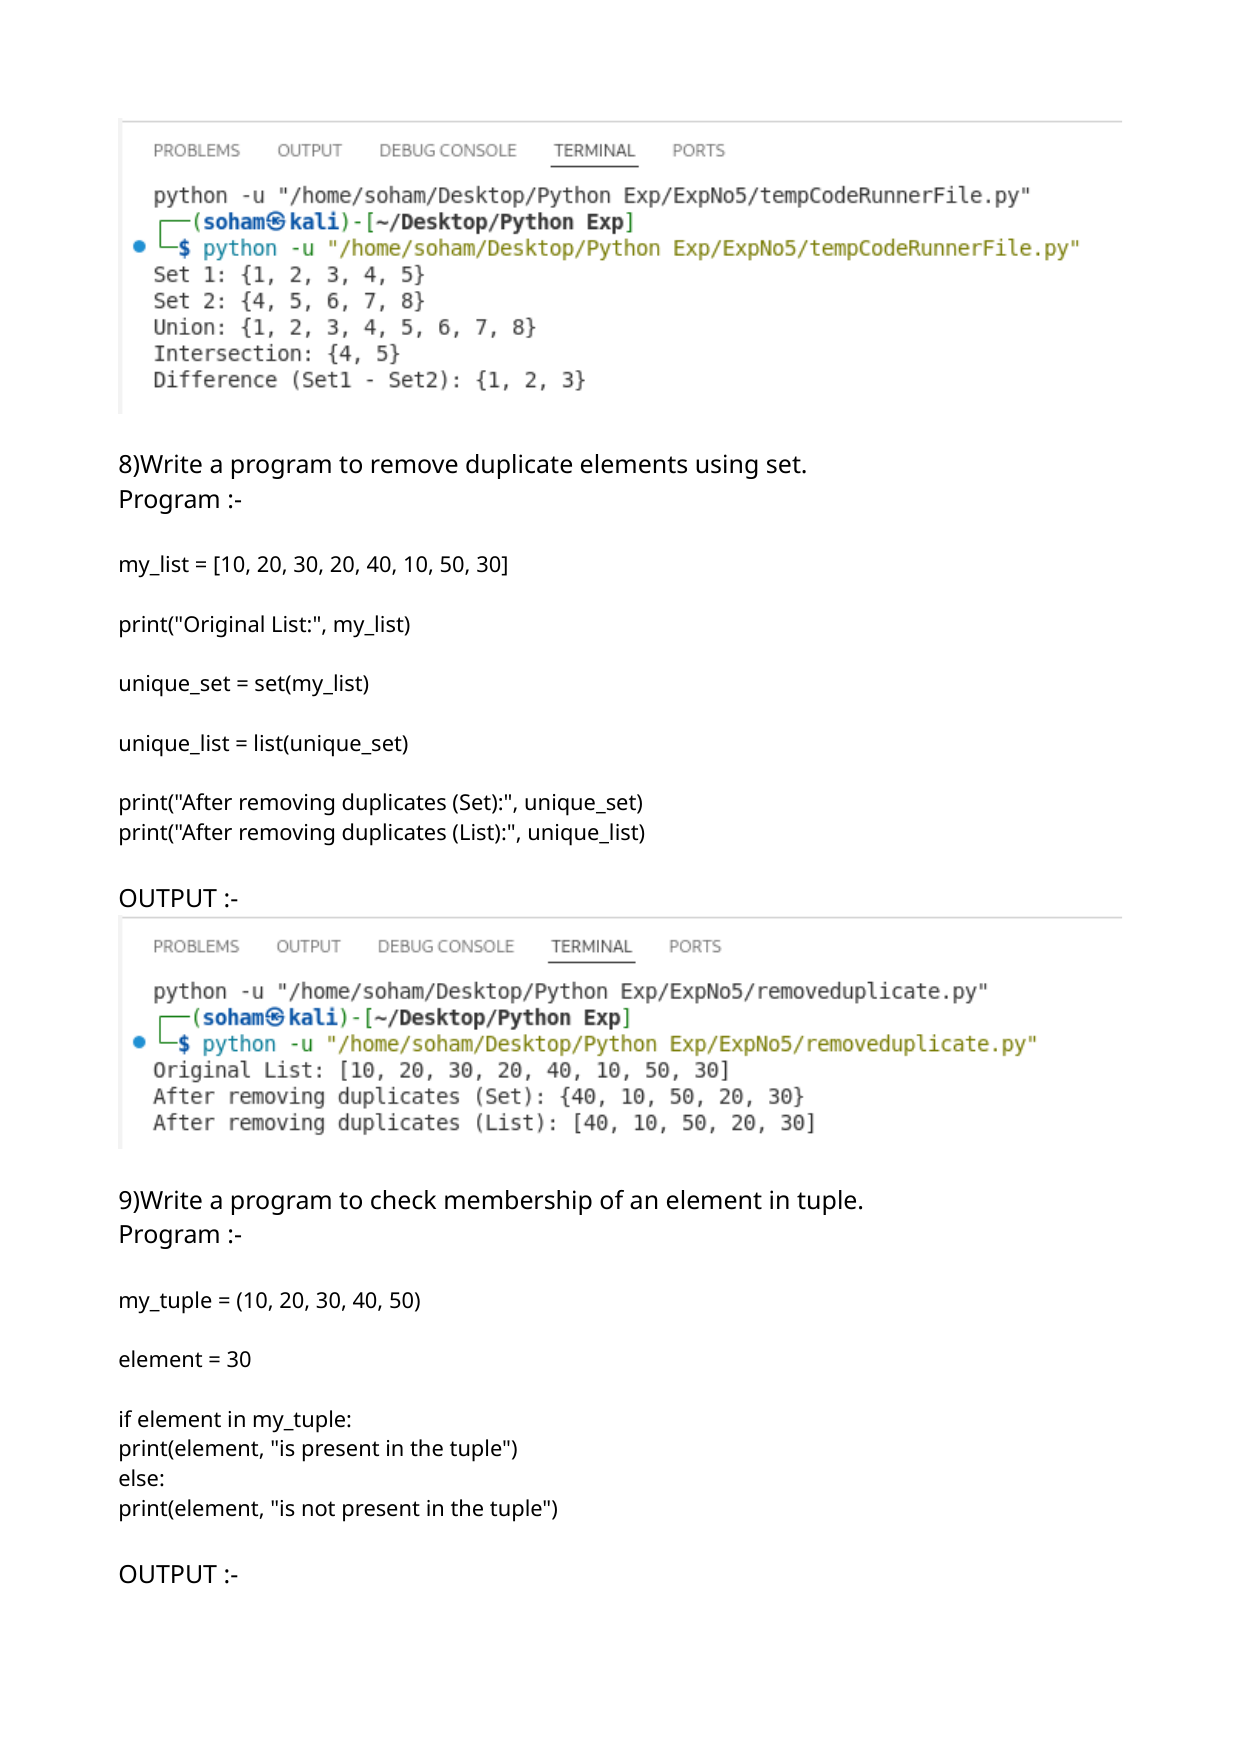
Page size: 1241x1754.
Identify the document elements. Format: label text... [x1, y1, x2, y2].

picture [118, 118, 1123, 414]
text element = 30 [118, 1344, 1122, 1374]
text OUTPUT :- [118, 1557, 1122, 1591]
text print("After removing duplicates (Set):", unique_set) [118, 787, 1122, 817]
text print("Original List:", my_list) [118, 609, 1122, 639]
text else: [118, 1463, 1122, 1493]
text my_tuple = (10, 20, 30, 40, 50) [118, 1284, 1122, 1314]
text print(element, "is present in the tuple") [118, 1433, 1122, 1463]
text my_list = [10, 20, 30, 20, 40, 10, 50, 30] [118, 549, 1122, 579]
picture [118, 915, 1123, 1149]
text print(element, "is not present in the tuple") [118, 1493, 1122, 1523]
text Program :- [118, 481, 1122, 515]
text Program :- [118, 1216, 1122, 1251]
text if element in my_tuple: [118, 1403, 1122, 1433]
text 9)Write a program to check membership of an element in tuple. [118, 1182, 1122, 1216]
text OUTPUT :- [118, 881, 1122, 915]
text 8)Write a program to remove duplicate elements using set. [118, 447, 1122, 481]
text unique_list = list(unique_set) [118, 728, 1122, 758]
text unique_set = set(my_list) [118, 668, 1122, 698]
text print("After removing duplicates (List):", unique_list) [118, 817, 1122, 847]
